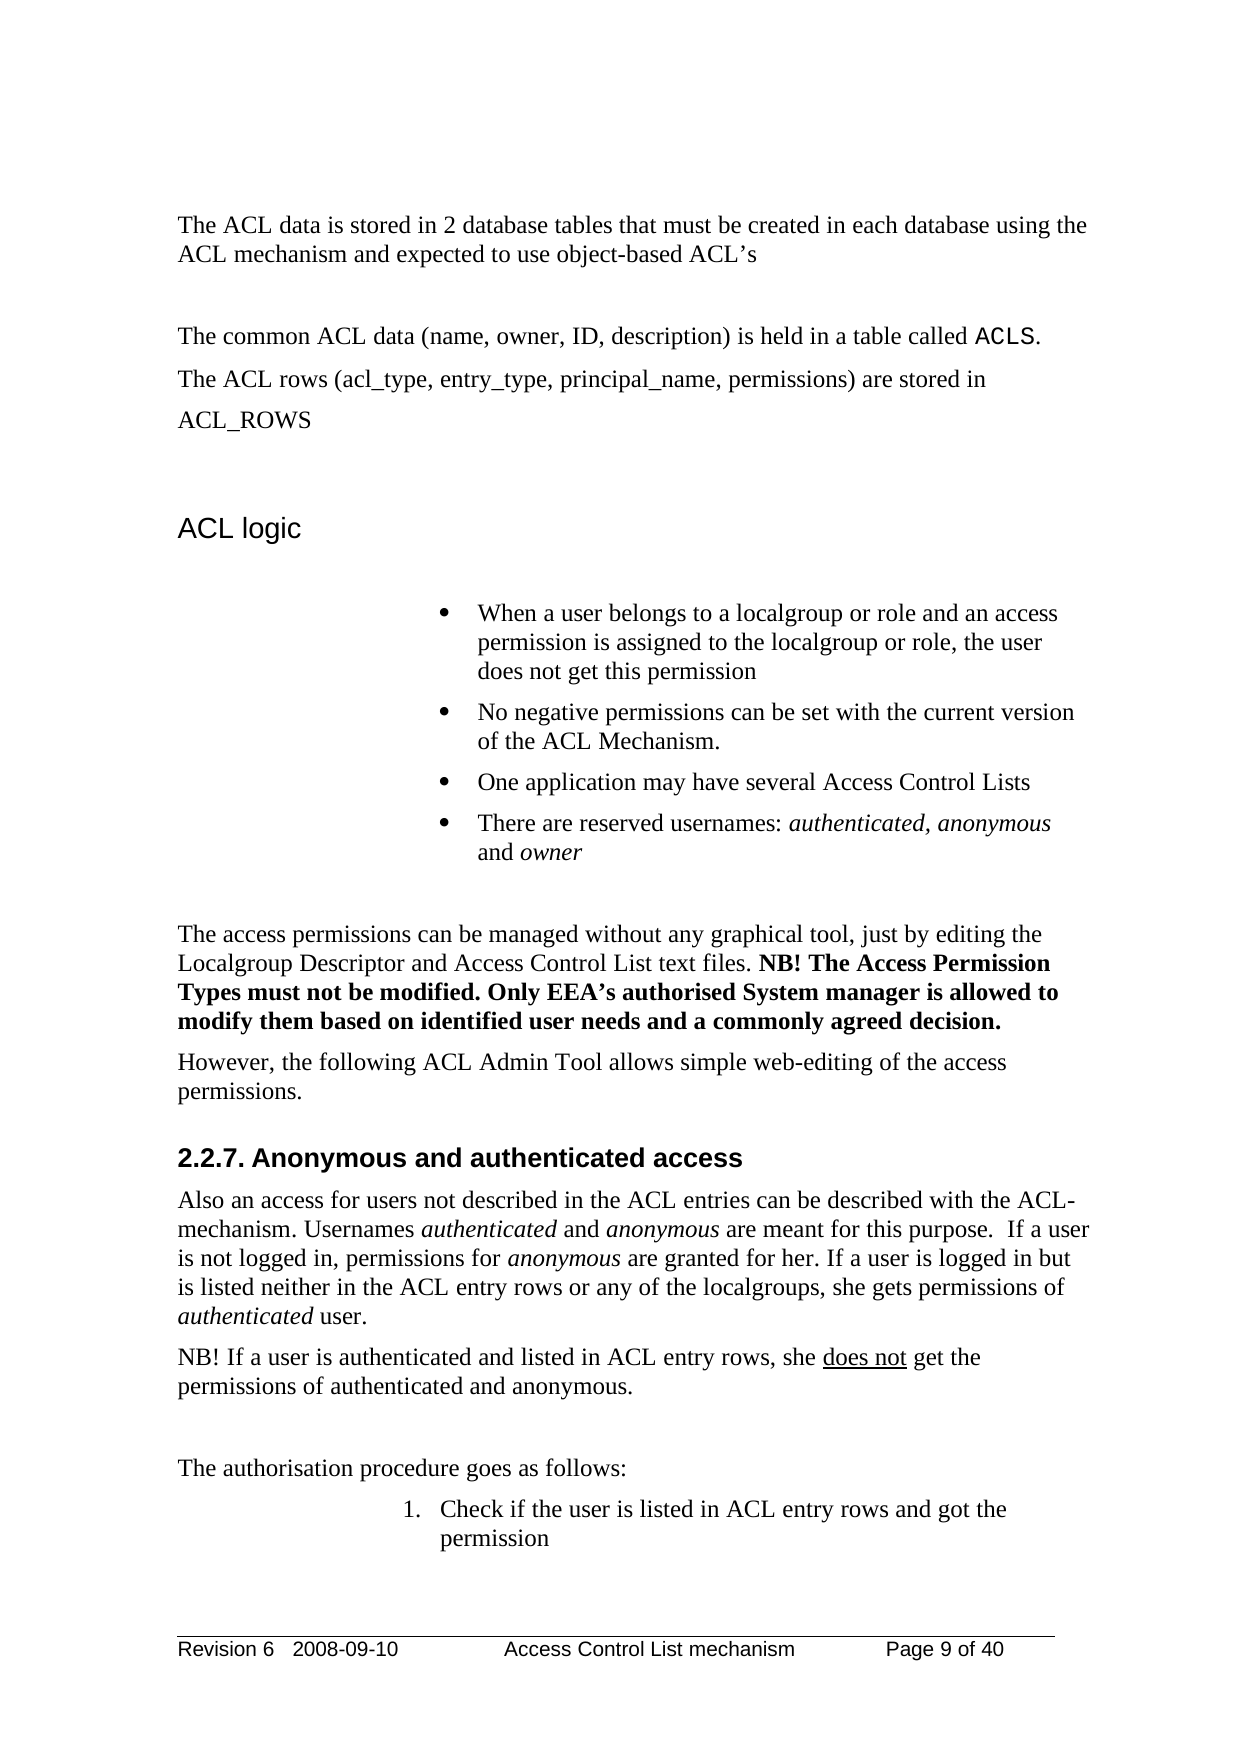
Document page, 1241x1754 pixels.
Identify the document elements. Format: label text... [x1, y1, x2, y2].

text ACL_ROWS [177, 404, 1092, 434]
list No negative permissions can be set with the current version of the ACL Mechanism. [440, 697, 1092, 755]
list When a user belongs to a localgroup or role and an access permission is assigned to the localgroup or role, the user does not get this permission [440, 598, 1092, 685]
text The common ACL data (name, owner, ID, description) is held in a table called ACLS. [177, 321, 1092, 352]
text Also an access for users not described in the ACL entries can be described with the ACL-mechanism. Usernames authenticated and anonymous are meant for this purpose. If a user is not logged in, permissions for anonymous are granted for her. If a user is logged in but is listed neither in the ACL entry rows or any of the localgroups, she gets permissions of authenticated user. [177, 1185, 1092, 1330]
subtitle Anonymous and authenticated access [177, 1141, 1092, 1172]
list Check if the user is listed in ACL entry rows and got the permission [402, 1494, 1092, 1552]
text The ACL data is stored in 2 database tables that must be created in each database using the ACL mechanism and expected to use object-based ACL’s [177, 210, 1092, 268]
text The access permissions can be managed without any graphical tool, just by editing the Localgroup Descriptor and Access Control List text files. NB! The Access Permission Types must not be modified. Only EEA’s authorised System manager is allowed to modify them based on identified user needs and a commonly agreed decision. [177, 918, 1092, 1035]
text The authorisation procedure goes as follows: [177, 1453, 1092, 1482]
text NB! If a user is authenticated and listed in ACL entry rows, she does not get the permissions of authenticated and anonymous. [177, 1342, 1092, 1400]
subtitle ACL logic [177, 511, 1092, 545]
text The ACL rows (acl_type, entry_type, principal_name, permissions) are stored in [177, 364, 1092, 393]
list There are reserved usernames: authenticated, anonymous and owner [440, 808, 1092, 866]
list One application may have several Access Control Lists [440, 767, 1092, 796]
text However, the following ACL Admin Tool allows simple web-editing of the access permissions. [177, 1047, 1092, 1105]
